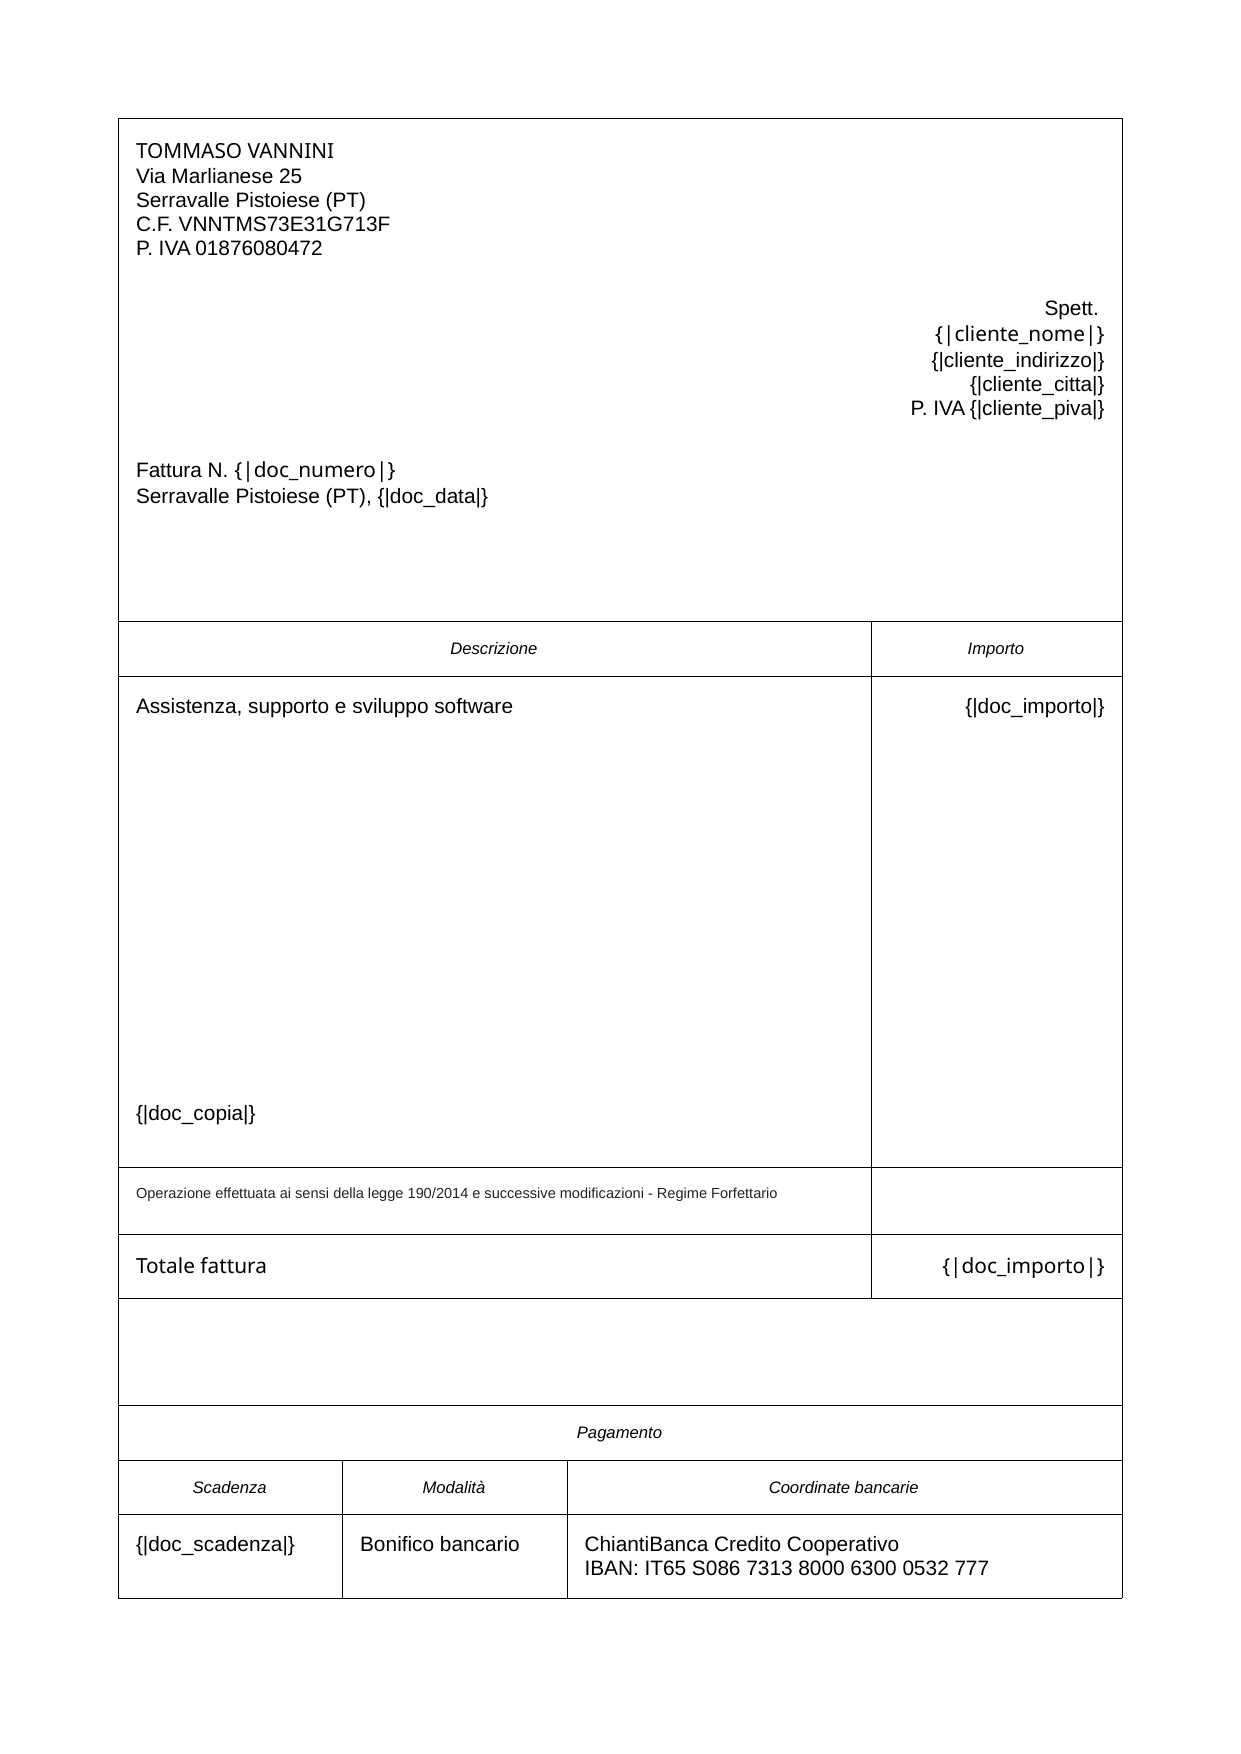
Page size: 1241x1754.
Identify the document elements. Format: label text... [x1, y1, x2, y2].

table_cell {|doc_scadenza|} [119, 1515, 342, 1598]
table_cell Spett. {|cliente_nome|} {|cliente_indirizzo|} {|cliente_citta|} P. IVA {|cliente_piva|} [119, 278, 1122, 438]
table_cell Pagamento [119, 1406, 1122, 1459]
table_cell Scadenza [119, 1461, 342, 1514]
table_cell Modalità [343, 1461, 567, 1514]
table_cell {|doc_importo|} [872, 1235, 1122, 1297]
table_cell Descrizione [119, 622, 871, 676]
table_cell Coordinate bancarie [568, 1461, 1122, 1514]
table_cell Fattura N. {|doc_numero|} Serravalle Pistoiese (PT), {|doc_data|} [119, 438, 1122, 621]
table_cell Totale fattura [119, 1235, 871, 1297]
table_cell Importo [872, 622, 1122, 676]
table_cell {|doc_importo|} [872, 677, 1122, 1167]
table_cell Assistenza, supporto e sviluppo software {|doc_copia|} [119, 677, 871, 1167]
table_cell [872, 1168, 1122, 1233]
table_cell ChiantiBanca Credito Cooperativo IBAN: IT65 S086 7313 8000 6300 0532 777 [568, 1515, 1122, 1598]
table_cell Bonifico bancario [343, 1515, 567, 1598]
table_header TOMMASO VANNINI Via Marlianese 25 Serravalle Pistoiese (PT) C.F. VNNTMS73E31G713F P. IVA 01876080472 [119, 119, 1122, 278]
table_cell [119, 1299, 1122, 1405]
table_cell Operazione effettuata ai sensi della legge 190/2014 e successive modificazioni - Regime Forfettario [119, 1168, 871, 1233]
